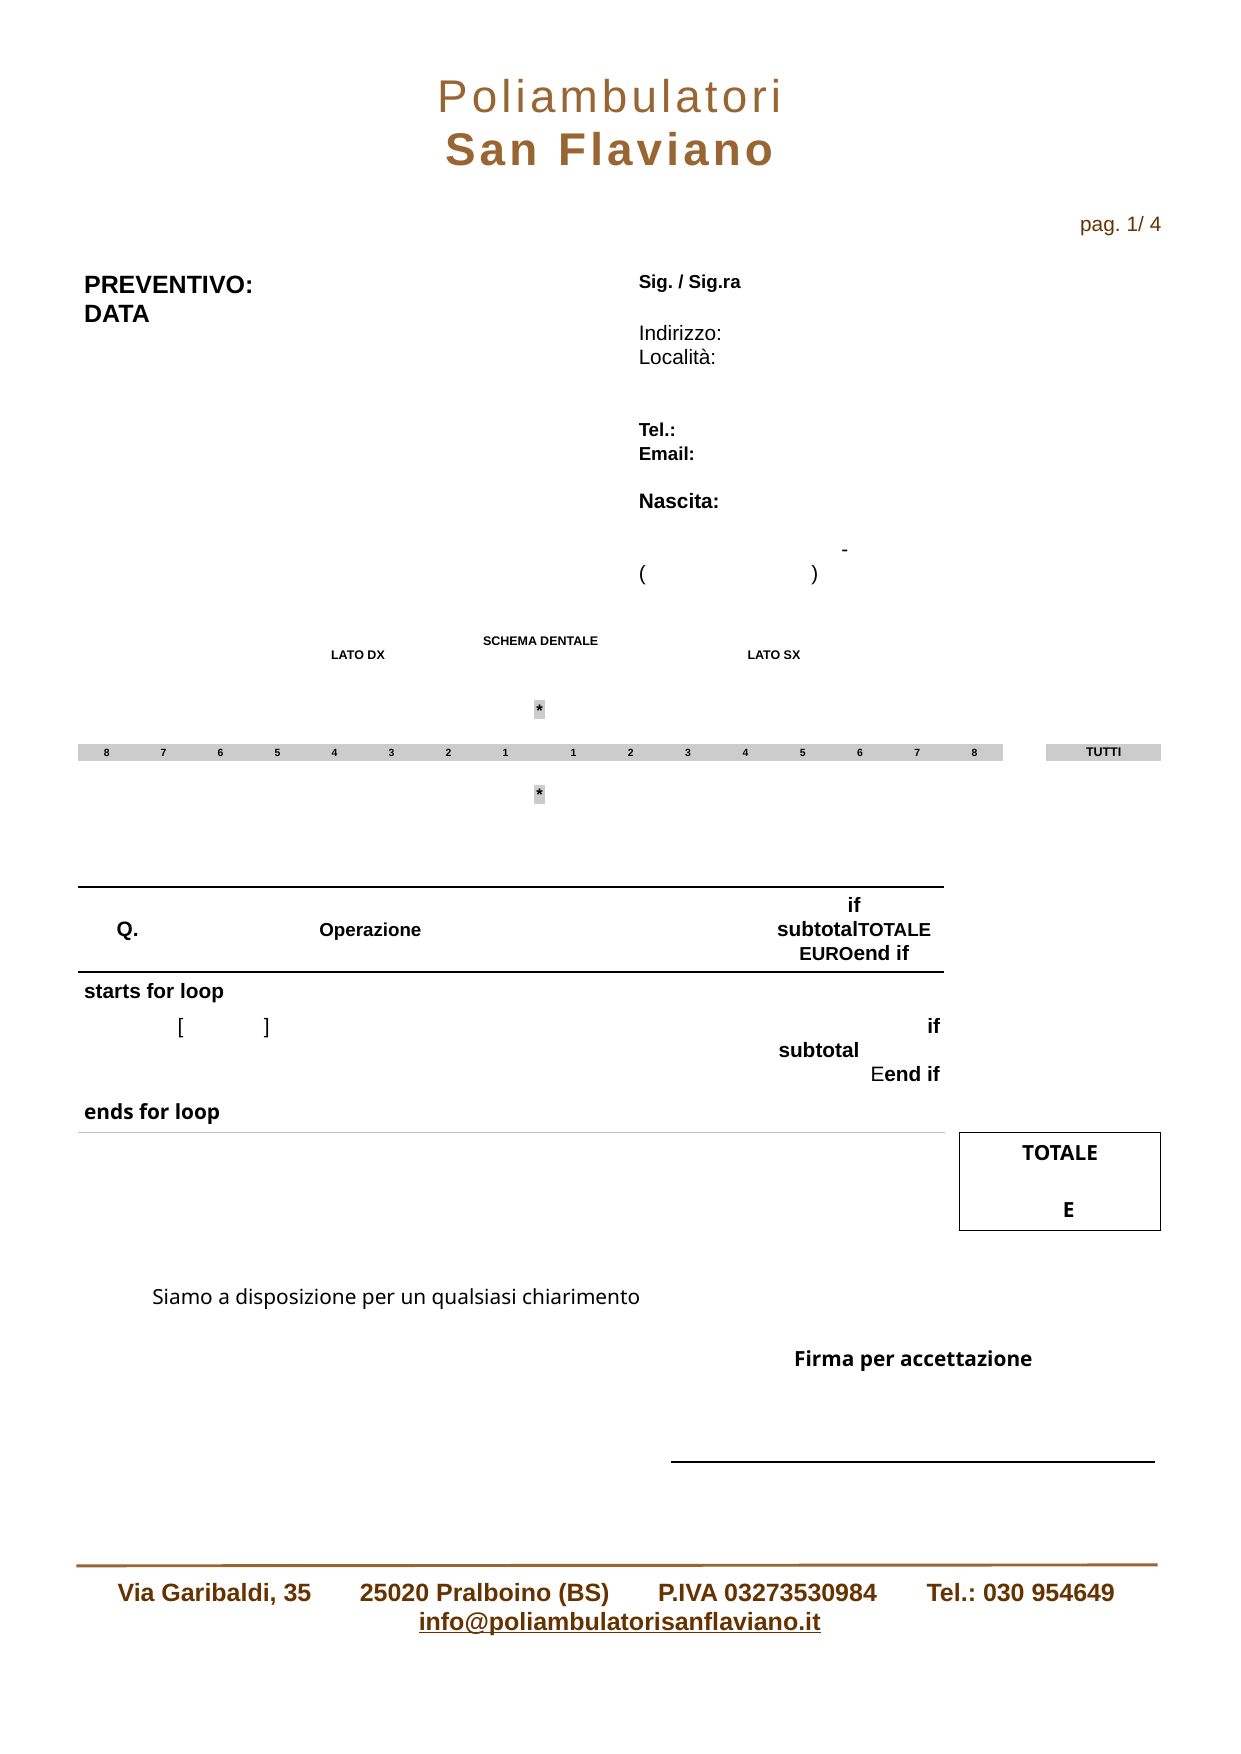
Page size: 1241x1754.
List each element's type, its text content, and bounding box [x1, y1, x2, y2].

table_cell <t[4]> [306, 785, 363, 804]
table_cell 3 [363, 744, 420, 761]
table_cell 5 [249, 744, 306, 761]
table_cell LATO DX [78, 662, 534, 676]
table_cell 4 [716, 744, 774, 761]
table_cell <item[0]> [78, 1009, 172, 1092]
table_header Firma per accettazione [665, 1339, 1161, 1378]
table_cell TUTTI [1046, 744, 1161, 761]
table_header Operazione [176, 888, 564, 971]
table_cell <for each="t in tooth_list(o.id, 'd')"> [78, 761, 1161, 785]
table_cell <t[7]> [135, 785, 192, 804]
table_cell <t[9]> [545, 700, 602, 719]
table_cell 6 [192, 744, 249, 761]
table_cell 6 [831, 744, 888, 761]
table_header if subtotalTOTALE EUROend if [764, 888, 944, 971]
table_cell </for> [78, 720, 1161, 743]
table_cell 2 [420, 744, 477, 761]
table_cell 8 [946, 744, 1003, 761]
table_cell <t[4]> [306, 700, 363, 719]
table_header [564, 888, 764, 971]
table_cell 2 [602, 744, 659, 761]
table_cell <t[6]> [192, 700, 249, 719]
table_cell <t[7]> [135, 700, 192, 719]
text Siamo a disposizione per un qualsiasi chiarimento [78, 1282, 1161, 1310]
table_cell [1046, 662, 1161, 676]
table_cell <t[2]> [420, 785, 477, 804]
table_cell [665, 1419, 1161, 1469]
table_cell <t[11]> [659, 785, 716, 804]
table_header [1003, 619, 1046, 648]
table_cell 7 [888, 744, 946, 761]
table_cell [<item[1]>] <item[2]> [172, 1009, 631, 1092]
table_cell <t[16]> [946, 700, 1003, 719]
table_cell <t[2]> [420, 700, 477, 719]
table_cell [1003, 744, 1046, 761]
table_cell <t[3]> [363, 785, 420, 804]
table_cell 3 [659, 744, 716, 761]
table_cell <t[12]> [716, 700, 774, 719]
table_cell * [534, 700, 545, 719]
table_cell <t[13]> [774, 785, 831, 804]
table_cell <t[9]> [545, 785, 602, 804]
table_cell <t[10]> [602, 700, 659, 719]
table_cell * [534, 785, 545, 804]
table_cell <t[16]> [946, 785, 1003, 804]
table_header Sig. / Sig.ra <o.partner_id.name> Indirizzo: <o.partner_order_id.street> Località: <o.partner_invoice_id.zip> <o.partner_invoice_id.city> Tel.: <o.partner_order_id.phone> Email: <o.partner_order_id.email> Nascita: <o.partner_id.dob and ("%s-%s-%s"%(o.partner_id.dob[8:],o.partner_id.dob[5:7], o.partner_id.dob[:4]))> - <o.partner_id.lob> (<o.partner_id.pob>) [633, 265, 1161, 590]
table_cell <t[10]> [602, 785, 659, 804]
table_cell <t[5]> [249, 785, 306, 804]
table_cell <t[14]> [831, 785, 888, 804]
table_cell 1 [545, 744, 602, 761]
table_cell [631, 1009, 766, 1092]
table_cell <t[8]> [78, 785, 135, 804]
table_header PREVENTIVO: <o.name> DATA <o.date_order and ("%s-%s-%s"%(o.date_order[8:],o.date_order[5:7],o.date_order[:4]))> [78, 265, 633, 590]
table_cell <t[6]> [192, 785, 249, 804]
table_cell [534, 662, 545, 676]
table_header starts for loop [78, 973, 945, 1008]
table_cell if subtotal<item[3]> Eend if [766, 1009, 945, 1092]
table_cell <t[1]> [477, 785, 534, 804]
table_cell <t[12]> [716, 785, 774, 804]
table_cell 4 [306, 744, 363, 761]
table_cell 5 [774, 744, 831, 761]
table_cell <t[14]> [831, 700, 888, 719]
table_cell 8 [78, 744, 135, 761]
table_header [1046, 619, 1161, 648]
table_cell <t[3]> [363, 700, 420, 719]
table_cell <t[5]> [249, 700, 306, 719]
table_cell [1003, 662, 1046, 676]
table_cell <for each="t in tooth_list(o.id, 'u')"> [78, 676, 1161, 700]
table_cell <t[13]> [774, 700, 831, 719]
table_cell <t[15]> [888, 785, 946, 804]
table_cell 7 [135, 744, 192, 761]
table_cell 1 [477, 744, 534, 761]
table_cell ends for loop [78, 1092, 945, 1132]
table_cell </for> [78, 804, 1161, 828]
table_header TOTALE <total_discarded(o.id)> E [960, 1133, 1160, 1229]
table_cell <t[8]> [78, 700, 135, 719]
table_header Q. [78, 888, 176, 971]
table_cell <t[11]> [659, 700, 716, 719]
table_cell <t[0]> [1046, 700, 1161, 719]
table_cell <t[0]> [1046, 785, 1161, 804]
table_cell [665, 1379, 1161, 1418]
table_cell <t[15]> [888, 700, 946, 719]
table_cell <t[1]> [477, 700, 534, 719]
